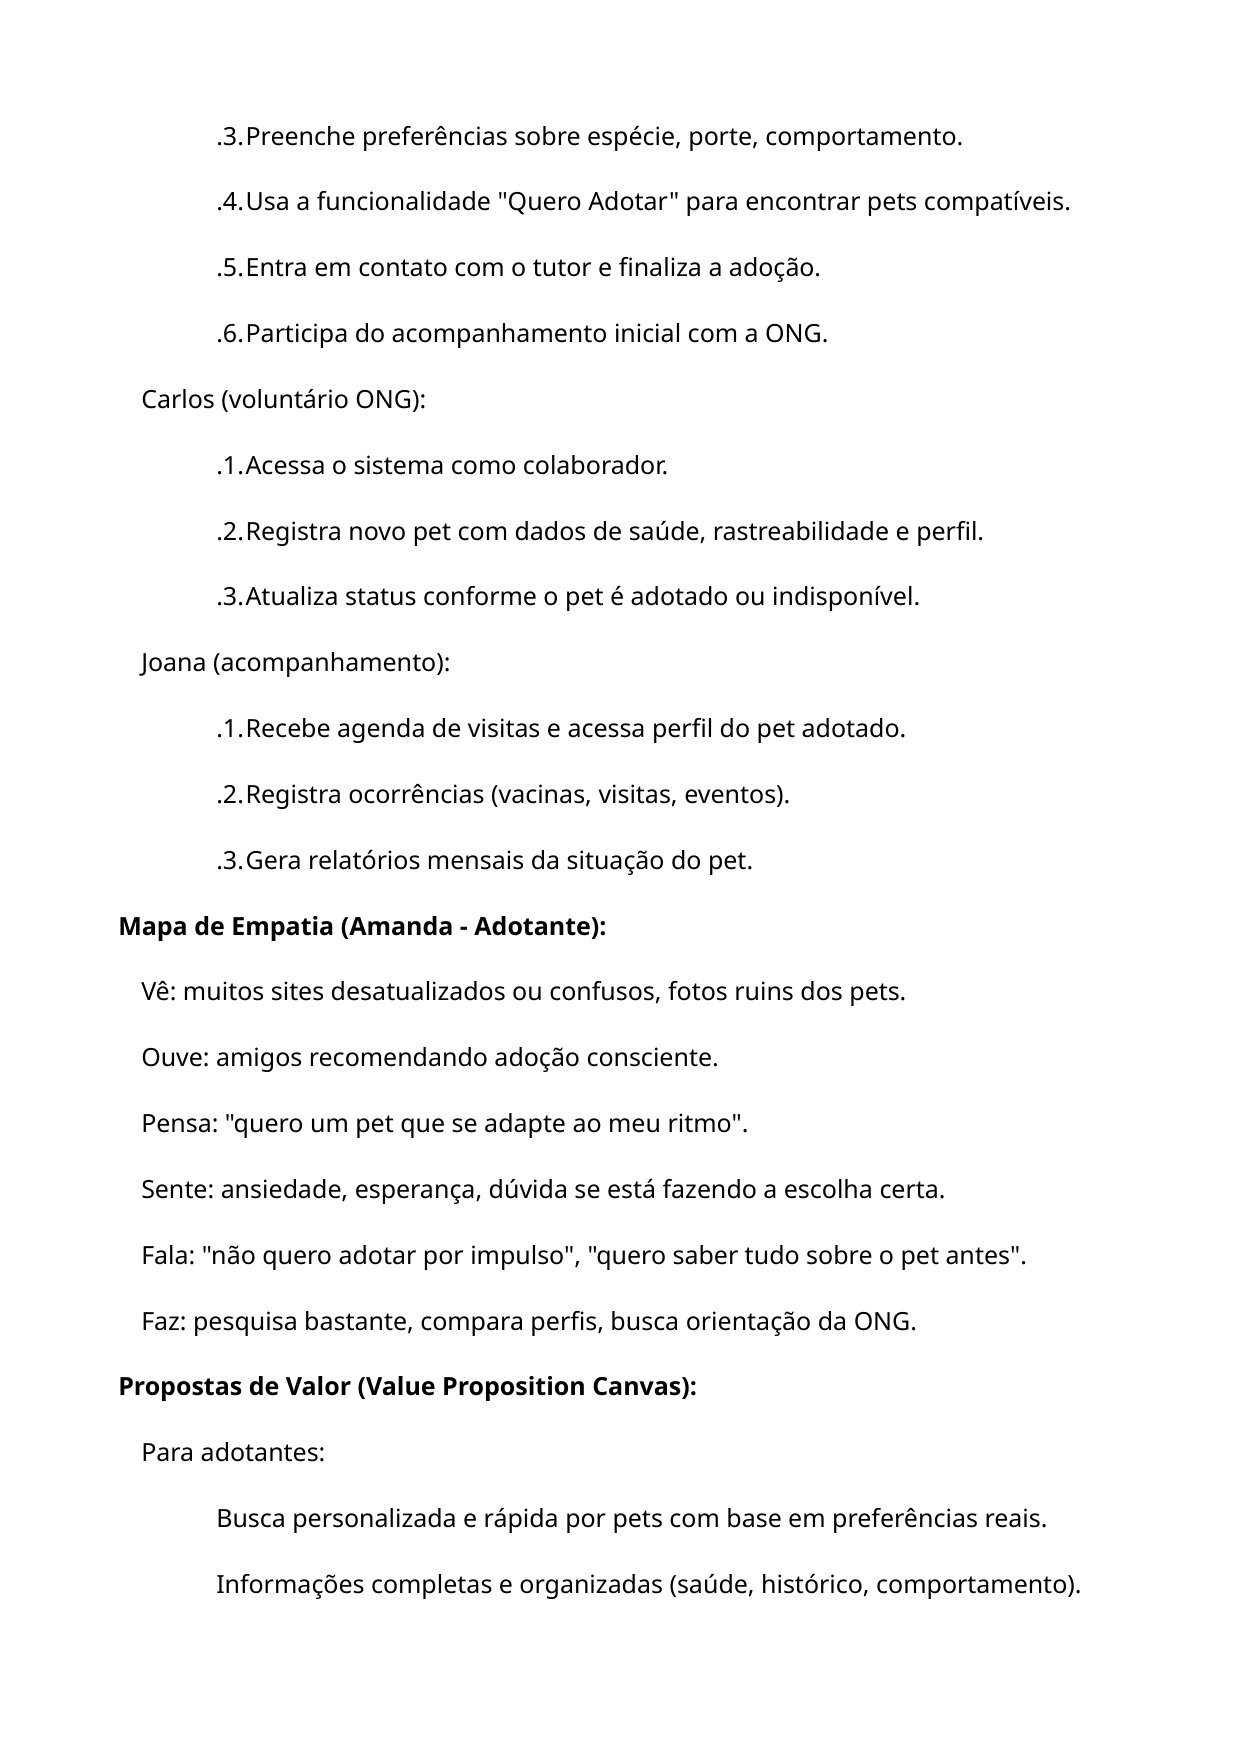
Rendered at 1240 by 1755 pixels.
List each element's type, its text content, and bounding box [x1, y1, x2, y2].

list Participa do acompanhamento inicial com a ONG. [216, 316, 1121, 350]
list Faz: pesquisa bastante, compara perfis, busca orientação da ONG. [141, 1303, 1121, 1337]
list Recebe agenda de visitas e acessa perfil do pet adotado. [216, 711, 1121, 745]
list Entra em contato com o tutor e finaliza a adoção. [216, 250, 1121, 284]
list Fala: "não quero adotar por impulso", "quero saber tudo sobre o pet antes". [141, 1237, 1121, 1271]
list Para adotantes: [141, 1435, 1121, 1469]
list Gera relatórios mensais da situação do pet. [216, 842, 1121, 876]
list Acessa o sistema como colaborador. [216, 447, 1121, 481]
list Registra ocorrências (vacinas, visitas, eventos). [216, 776, 1121, 811]
list Registra novo pet com dados de saúde, rastreabilidade e perfil. [216, 513, 1121, 547]
list Vê: muitos sites desatualizados ou confusos, fotos ruins dos pets. [141, 974, 1121, 1008]
text Mapa de Empatia (Amanda - Adotante): [118, 908, 1121, 942]
list Ouve: amigos recomendando adoção consciente. [141, 1040, 1121, 1074]
list Pensa: "quero um pet que se adapte ao meu ritmo". [141, 1106, 1121, 1140]
list Informações completas e organizadas (saúde, histórico, comportamento). [216, 1566, 1121, 1601]
list Preenche preferências sobre espécie, porte, comportamento. [216, 118, 1121, 152]
list Usa a funcionalidade "Quero Adotar" para encontrar pets compatíveis. [216, 184, 1121, 218]
list Carlos (voluntário ONG): [141, 381, 1121, 416]
list Busca personalizada e rápida por pets com base em preferências reais. [216, 1501, 1121, 1535]
list Joana (acompanhamento): [141, 645, 1121, 679]
text Propostas de Valor (Value Proposition Canvas): [118, 1369, 1121, 1403]
list Atualiza status conforme o pet é adotado ou indisponível. [216, 579, 1121, 613]
list Sente: ansiedade, esperança, dúvida se está fazendo a escolha certa. [141, 1171, 1121, 1206]
